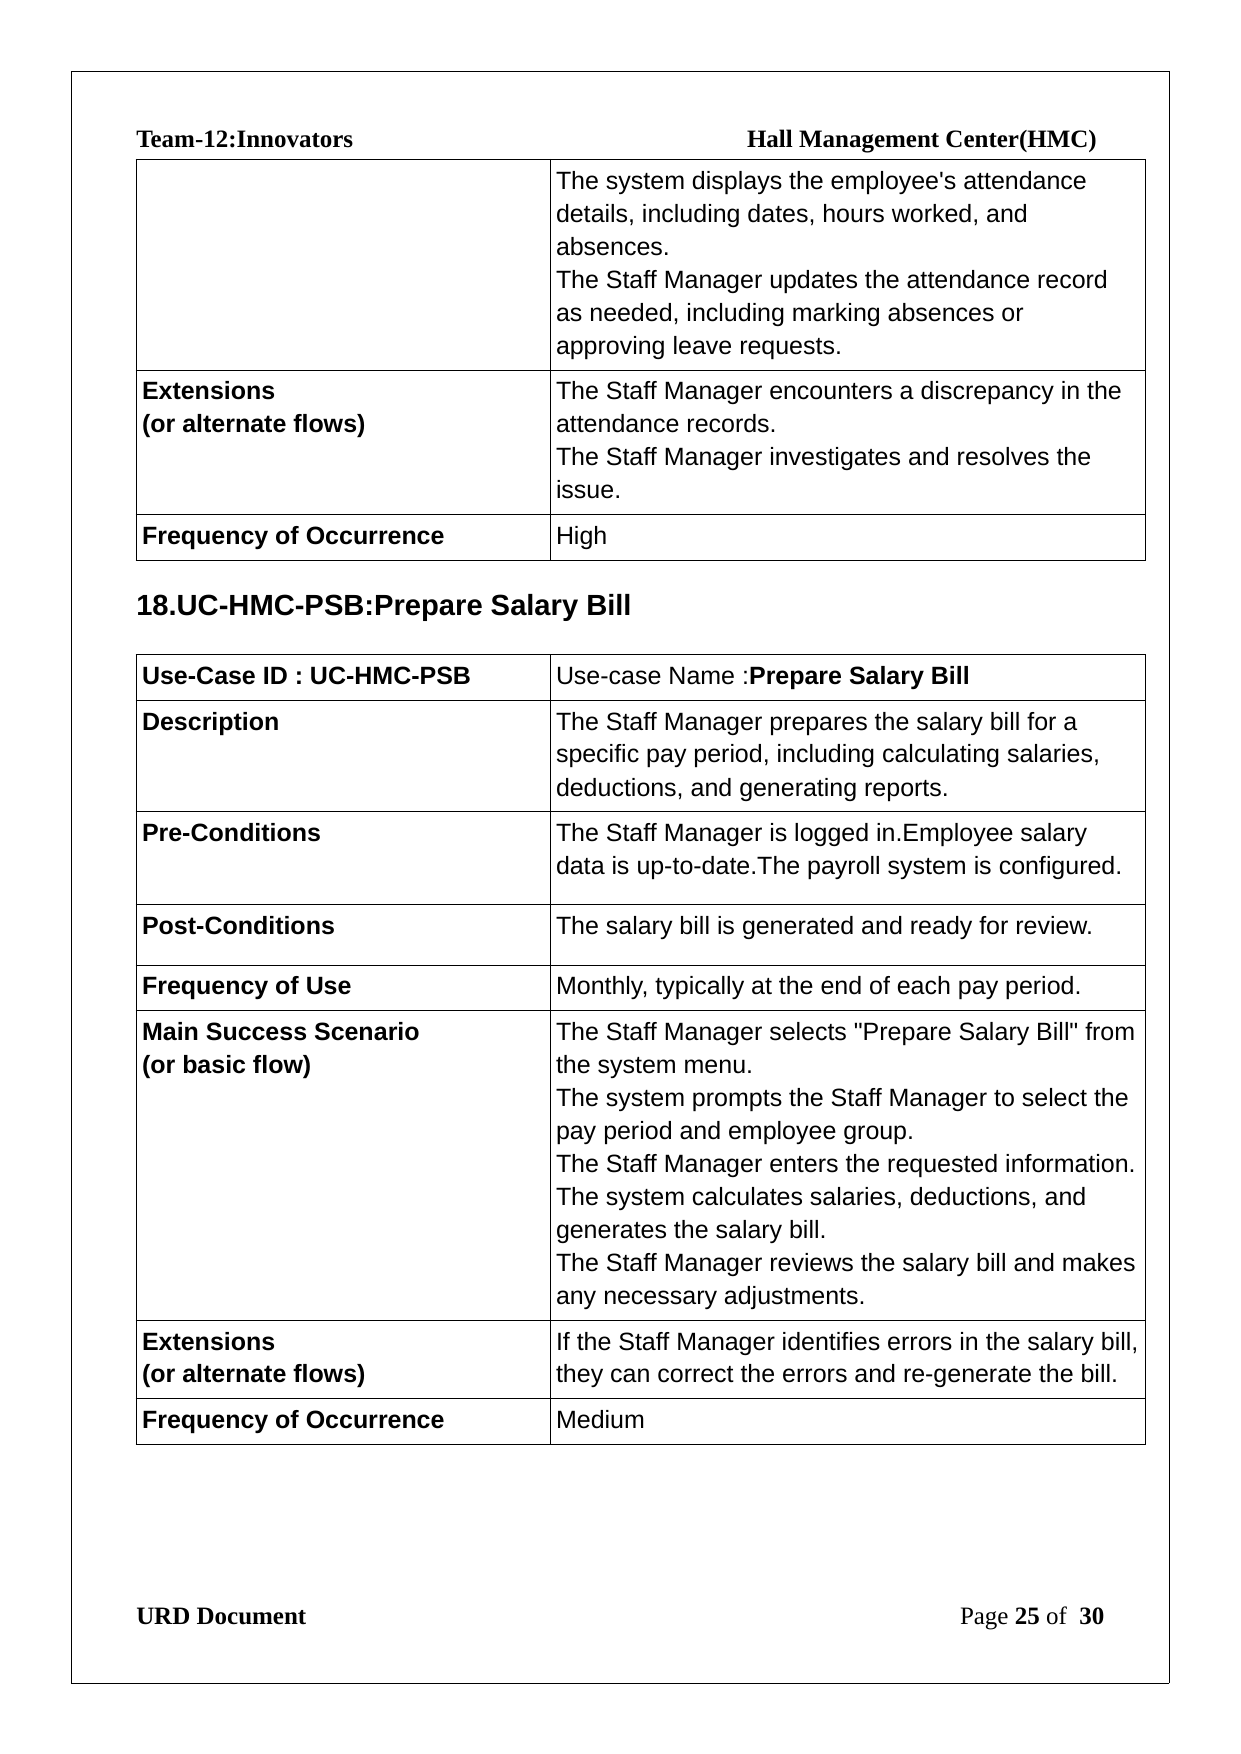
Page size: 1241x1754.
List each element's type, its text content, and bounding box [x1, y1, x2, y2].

table_cell The Staff Manager prepares the salary bill for a specific pay period, including calculating salaries, deductions, and generating reports. [551, 701, 1145, 811]
table_cell [137, 160, 550, 369]
table_cell Description [137, 701, 550, 811]
table_cell Extensions (or alternate flows) [137, 1321, 550, 1398]
table_cell Frequency of Occurrence [137, 1399, 550, 1444]
table_cell The salary bill is generated and ready for review. [551, 905, 1145, 964]
table_cell High [551, 515, 1145, 559]
table_cell The system displays the employee's attendance details, including dates, hours worked, and absences. The Staff Manager updates the attendance record as needed, including marking absences or approving leave requests. [551, 160, 1145, 369]
table_cell Main Success Scenario (or basic flow) [137, 1011, 550, 1320]
table_header Use-case Name :Prepare Salary Bill [551, 655, 1145, 700]
table_cell Medium [551, 1399, 1145, 1444]
table_cell Frequency of Use [137, 966, 550, 1010]
table_cell Monthly, typically at the end of each pay period. [551, 966, 1145, 1010]
table_cell The Staff Manager is logged in.Employee salary data is up-to-date.The payroll system is configured. [551, 812, 1145, 904]
table_cell Frequency of Occurrence [137, 515, 550, 559]
table_cell The Staff Manager encounters a discrepancy in the attendance records. The Staff Manager investigates and resolves the issue. [551, 371, 1145, 514]
table_cell Post-Conditions [137, 905, 550, 964]
table_cell If the Staff Manager identifies errors in the salary bill, they can correct the errors and re-generate the bill. [551, 1321, 1145, 1398]
table_header Use-Case ID : UC-HMC-PSB [137, 655, 550, 700]
text 18.UC-HMC-PSB:Prepare Salary Bill [136, 588, 1104, 622]
table_cell Pre-Conditions [137, 812, 550, 904]
table_cell The Staff Manager selects "Prepare Salary Bill" from the system menu. The system prompts the Staff Manager to select the pay period and employee group. The Staff Manager enters the requested information. The system calculates salaries, deductions, and generates the salary bill. The Staff Manager reviews the salary bill and makes any necessary adjustments. [551, 1011, 1145, 1320]
table_cell Extensions (or alternate flows) [137, 371, 550, 514]
